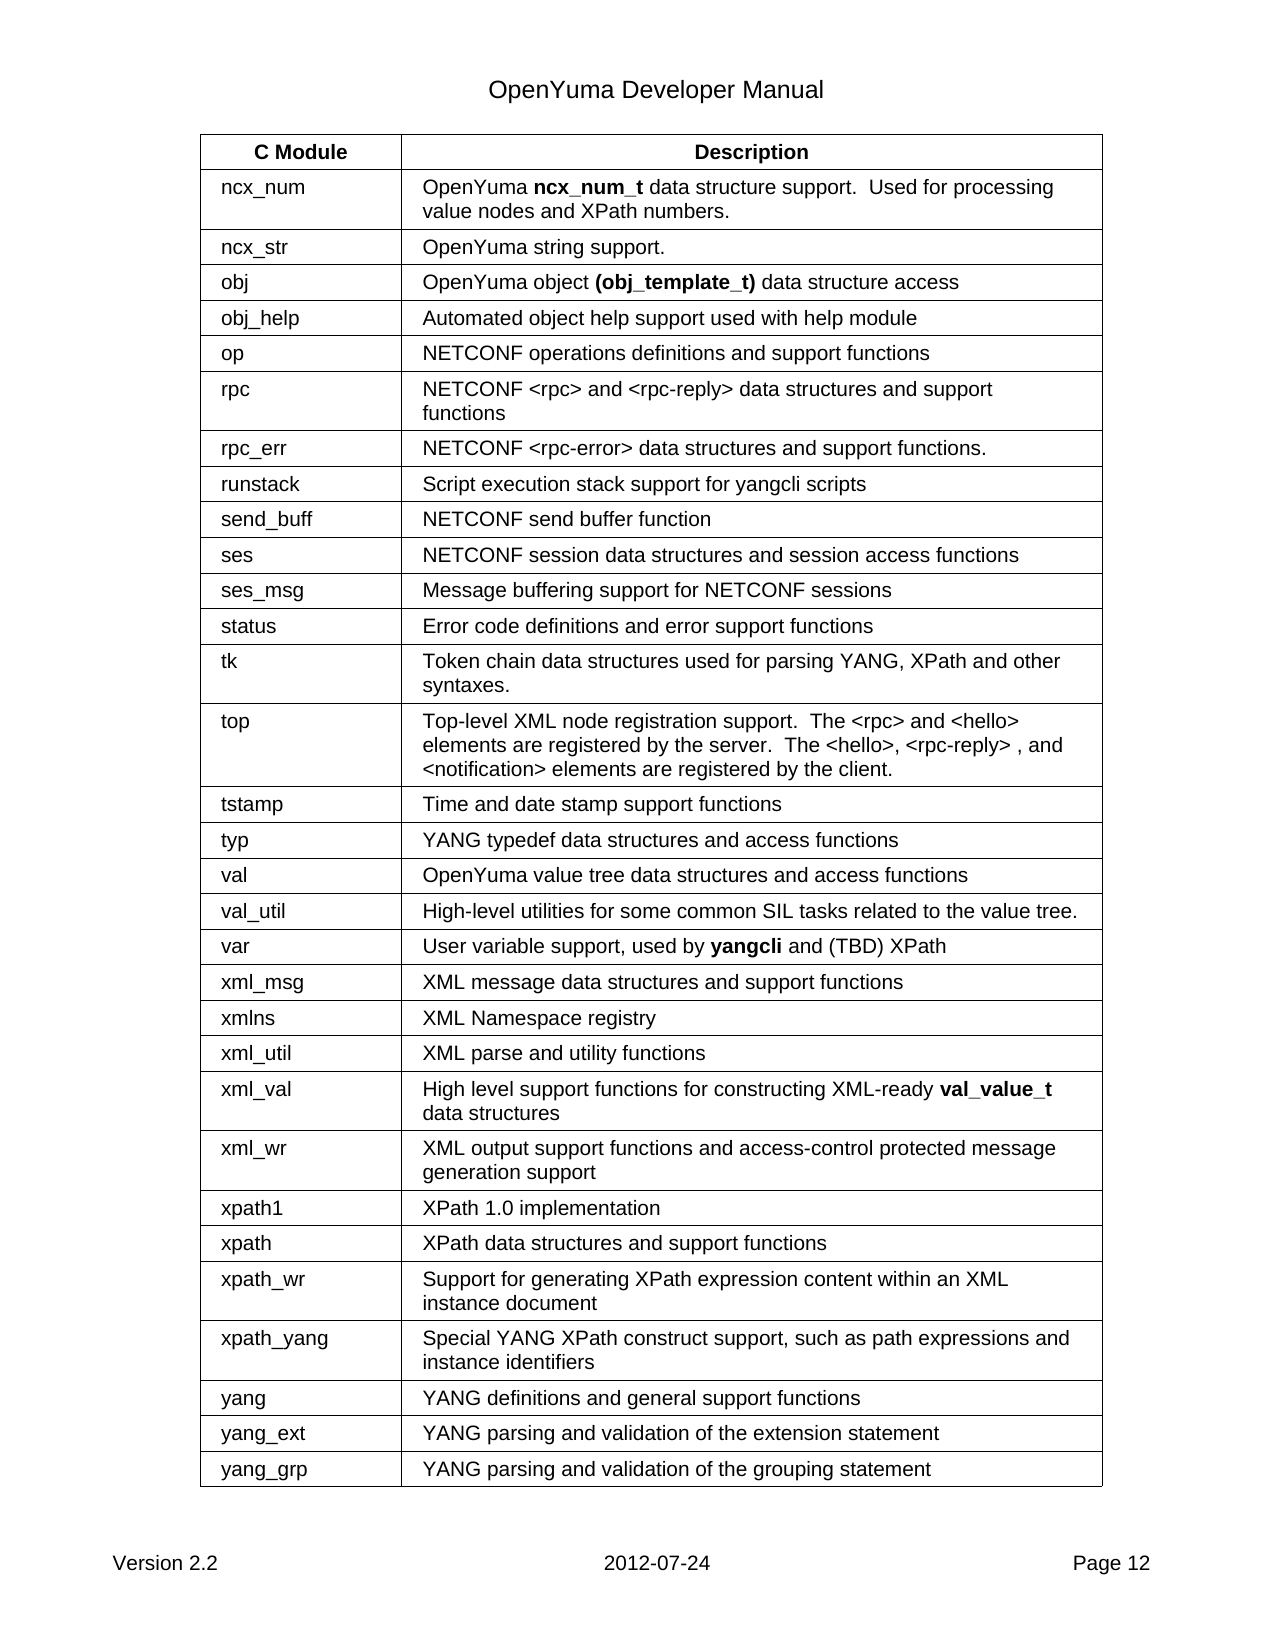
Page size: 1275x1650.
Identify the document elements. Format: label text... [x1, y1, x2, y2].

table_cell XML message data structures and support functions [402, 965, 1102, 999]
table_cell xml_wr [201, 1131, 401, 1189]
table_cell High-level utilities for some common SIL tasks related to the value tree. [402, 894, 1102, 928]
table_cell Top-level XML node registration support. The <rpc> and <hello> elements are registered by the server. The <hello>, <rpc-reply> , and <notification> elements are registered by the client. [402, 704, 1102, 786]
table_cell yang_ext [201, 1416, 401, 1451]
table_cell tstamp [201, 787, 401, 822]
table_cell tk [201, 645, 401, 703]
table_cell val [201, 859, 401, 893]
table_cell xmlns [201, 1001, 401, 1035]
table_cell xml_util [201, 1036, 401, 1071]
table_cell XML parse and utility functions [402, 1036, 1102, 1071]
table_cell xml_val [201, 1072, 401, 1130]
table_header C Module [201, 135, 401, 169]
table_cell xml_msg [201, 965, 401, 999]
table_cell xpath1 [201, 1191, 401, 1225]
table_cell Message buffering support for NETCONF sessions [402, 574, 1102, 608]
table_cell High level support functions for constructing XML-ready val_value_t data structures [402, 1072, 1102, 1130]
table_cell ses_msg [201, 574, 401, 608]
table_cell NETCONF send buffer function [402, 502, 1102, 537]
table_cell var [201, 930, 401, 964]
table_cell yang [201, 1381, 401, 1415]
table_cell xpath_wr [201, 1262, 401, 1320]
table_cell YANG definitions and general support functions [402, 1381, 1102, 1415]
table_cell OpenYuma value tree data structures and access functions [402, 859, 1102, 893]
table_cell rpc [201, 372, 401, 430]
table_cell Time and date stamp support functions [402, 787, 1102, 822]
table_cell NETCONF operations definitions and support functions [402, 336, 1102, 371]
table_cell YANG parsing and validation of the extension statement [402, 1416, 1102, 1451]
table_cell typ [201, 823, 401, 857]
table_cell obj_help [201, 301, 401, 335]
table_cell Support for generating XPath expression content within an XML instance document [402, 1262, 1102, 1320]
table_cell Script execution stack support for yangcli scripts [402, 467, 1102, 501]
table_cell send_buff [201, 502, 401, 537]
table_cell NETCONF session data structures and session access functions [402, 538, 1102, 572]
table_cell status [201, 609, 401, 643]
table_cell User variable support, used by yangcli and (TBD) XPath [402, 930, 1102, 964]
table_cell xpath [201, 1226, 401, 1261]
table_cell ncx_num [201, 170, 401, 229]
table_cell XPath 1.0 implementation [402, 1191, 1102, 1225]
table_cell XML Namespace registry [402, 1001, 1102, 1035]
table_cell Error code definitions and error support functions [402, 609, 1102, 643]
table_cell YANG parsing and validation of the grouping statement [402, 1452, 1102, 1486]
table_cell Automated object help support used with help module [402, 301, 1102, 335]
table_cell YANG typedef data structures and access functions [402, 823, 1102, 857]
table_cell xpath_yang [201, 1321, 401, 1379]
table_cell rpc_err [201, 431, 401, 466]
table_header Description [402, 135, 1102, 169]
table_cell OpenYuma ncx_num_t data structure support. Used for processing value nodes and XPath numbers. [402, 170, 1102, 229]
table_cell obj [201, 265, 401, 300]
table_cell top [201, 704, 401, 786]
table_cell NETCONF <rpc> and <rpc-reply> data structures and support functions [402, 372, 1102, 430]
table_cell yang_grp [201, 1452, 401, 1486]
table_cell val_util [201, 894, 401, 928]
table_cell Special YANG XPath construct support, such as path expressions and instance identifiers [402, 1321, 1102, 1379]
table_cell XML output support functions and access-control protected message generation support [402, 1131, 1102, 1189]
table_cell ncx_str [201, 230, 401, 264]
table_cell OpenYuma string support. [402, 230, 1102, 264]
table_cell Token chain data structures used for parsing YANG, XPath and other syntaxes. [402, 645, 1102, 703]
table_cell NETCONF <rpc-error> data structures and support functions. [402, 431, 1102, 466]
table_cell op [201, 336, 401, 371]
table_cell OpenYuma object (obj_template_t) data structure access [402, 265, 1102, 300]
table_cell XPath data structures and support functions [402, 1226, 1102, 1261]
table_cell runstack [201, 467, 401, 501]
table_cell ses [201, 538, 401, 572]
